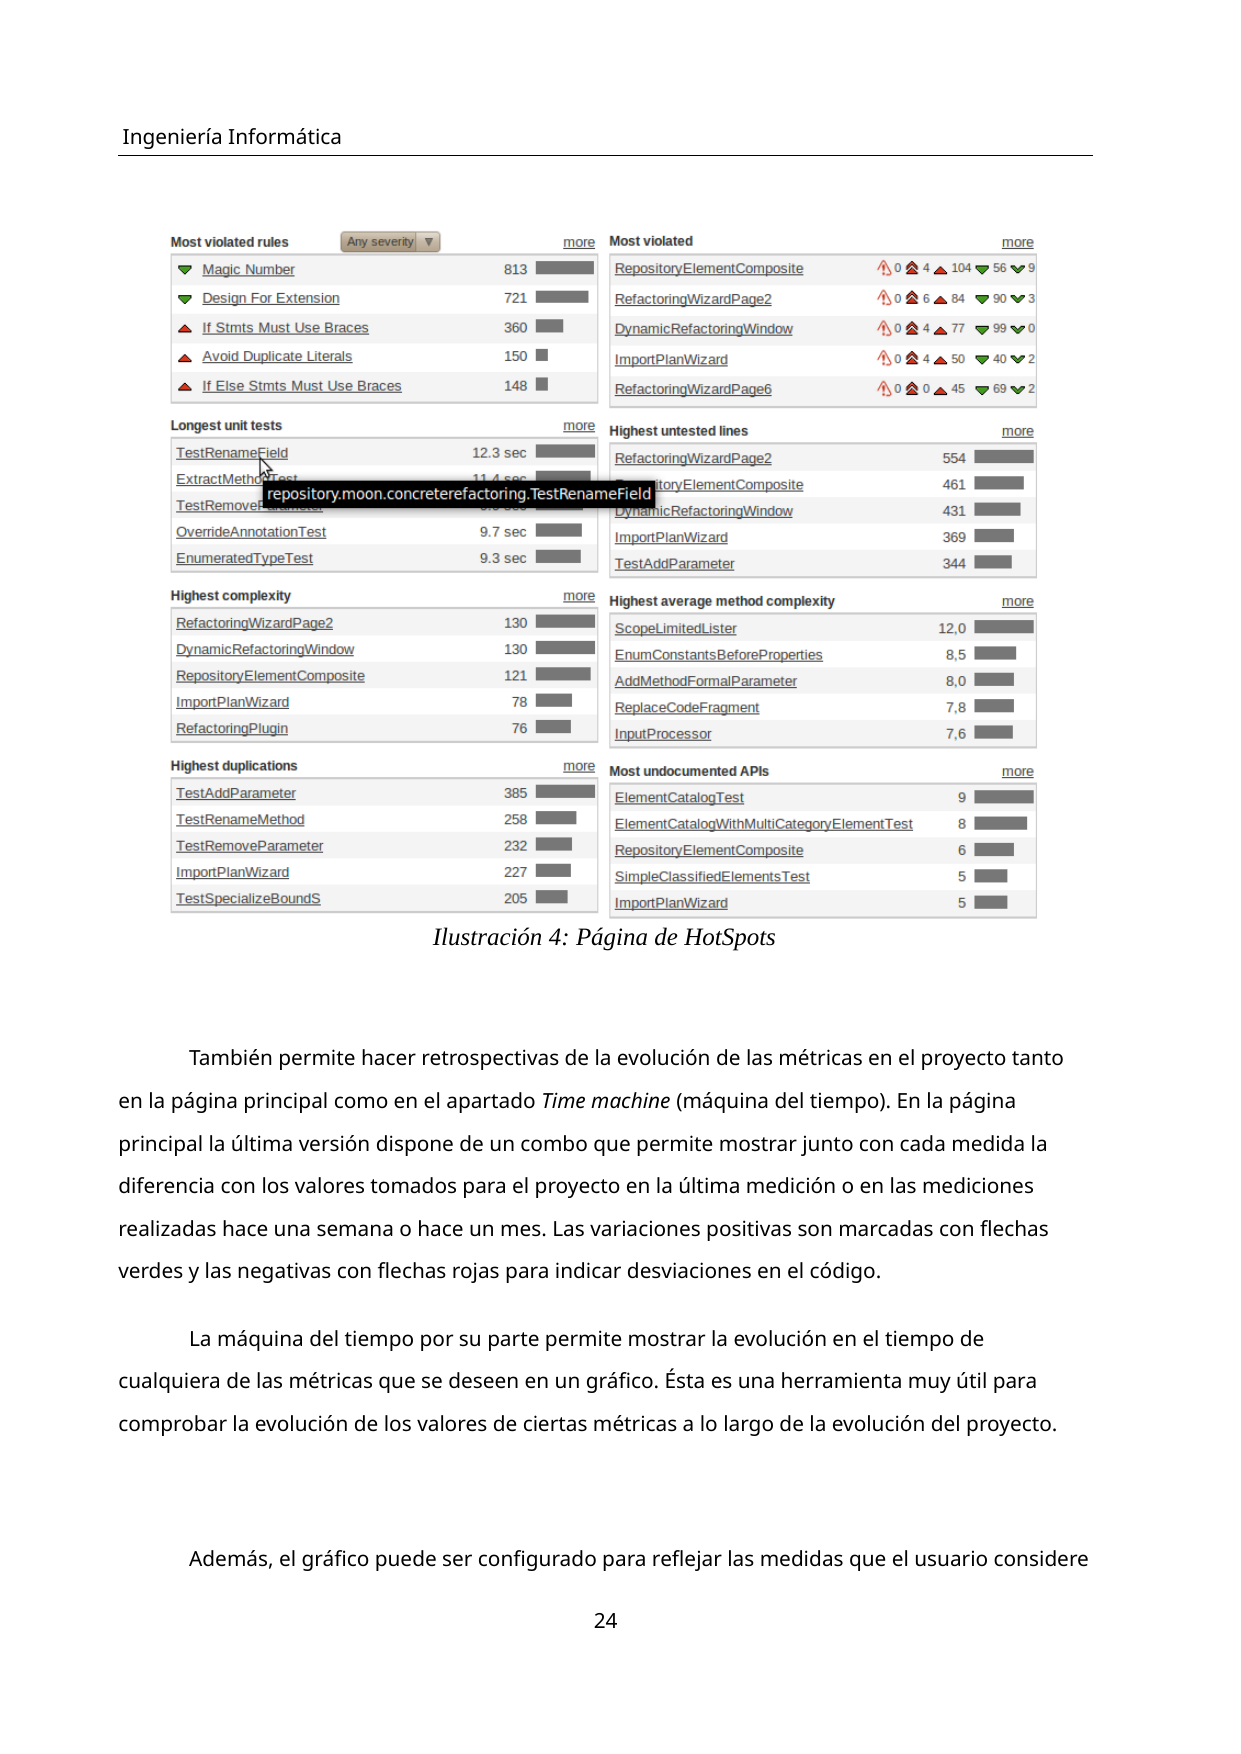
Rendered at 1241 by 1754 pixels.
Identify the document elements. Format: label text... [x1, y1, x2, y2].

text También permite hacer retrospectivas de la evolución de las métricas en el proyecto tanto en la página principal como en el apartado Time machine (máquina del tiempo). En la página principal la última versión dispone de un combo que permite mostrar junto con cada medida la diferencia con los valores tomados para el proyecto en la última medición o en las mediciones realizadas hace una semana o hace un mes. Las variaciones positivas son marcadas con flechas verdes y las negativas con flechas rojas para indicar desviaciones en el código. [118, 1043, 1093, 1285]
text Además, el gráfico puede ser configurado para reflejar las medidas que el usuario considere [118, 1544, 1093, 1573]
picture [163, 226, 1048, 922]
text Ilustración 4: Página de HotSpots [163, 922, 1048, 951]
text La máquina del tiempo por su parte permite mostrar la evolución en el tiempo de cualquiera de las métricas que se deseen en un gráfico. Ésta es una herramienta muy útil para comprobar la evolución de los valores de ciertas métricas a lo largo de la evolución del proyecto. [118, 1324, 1093, 1438]
